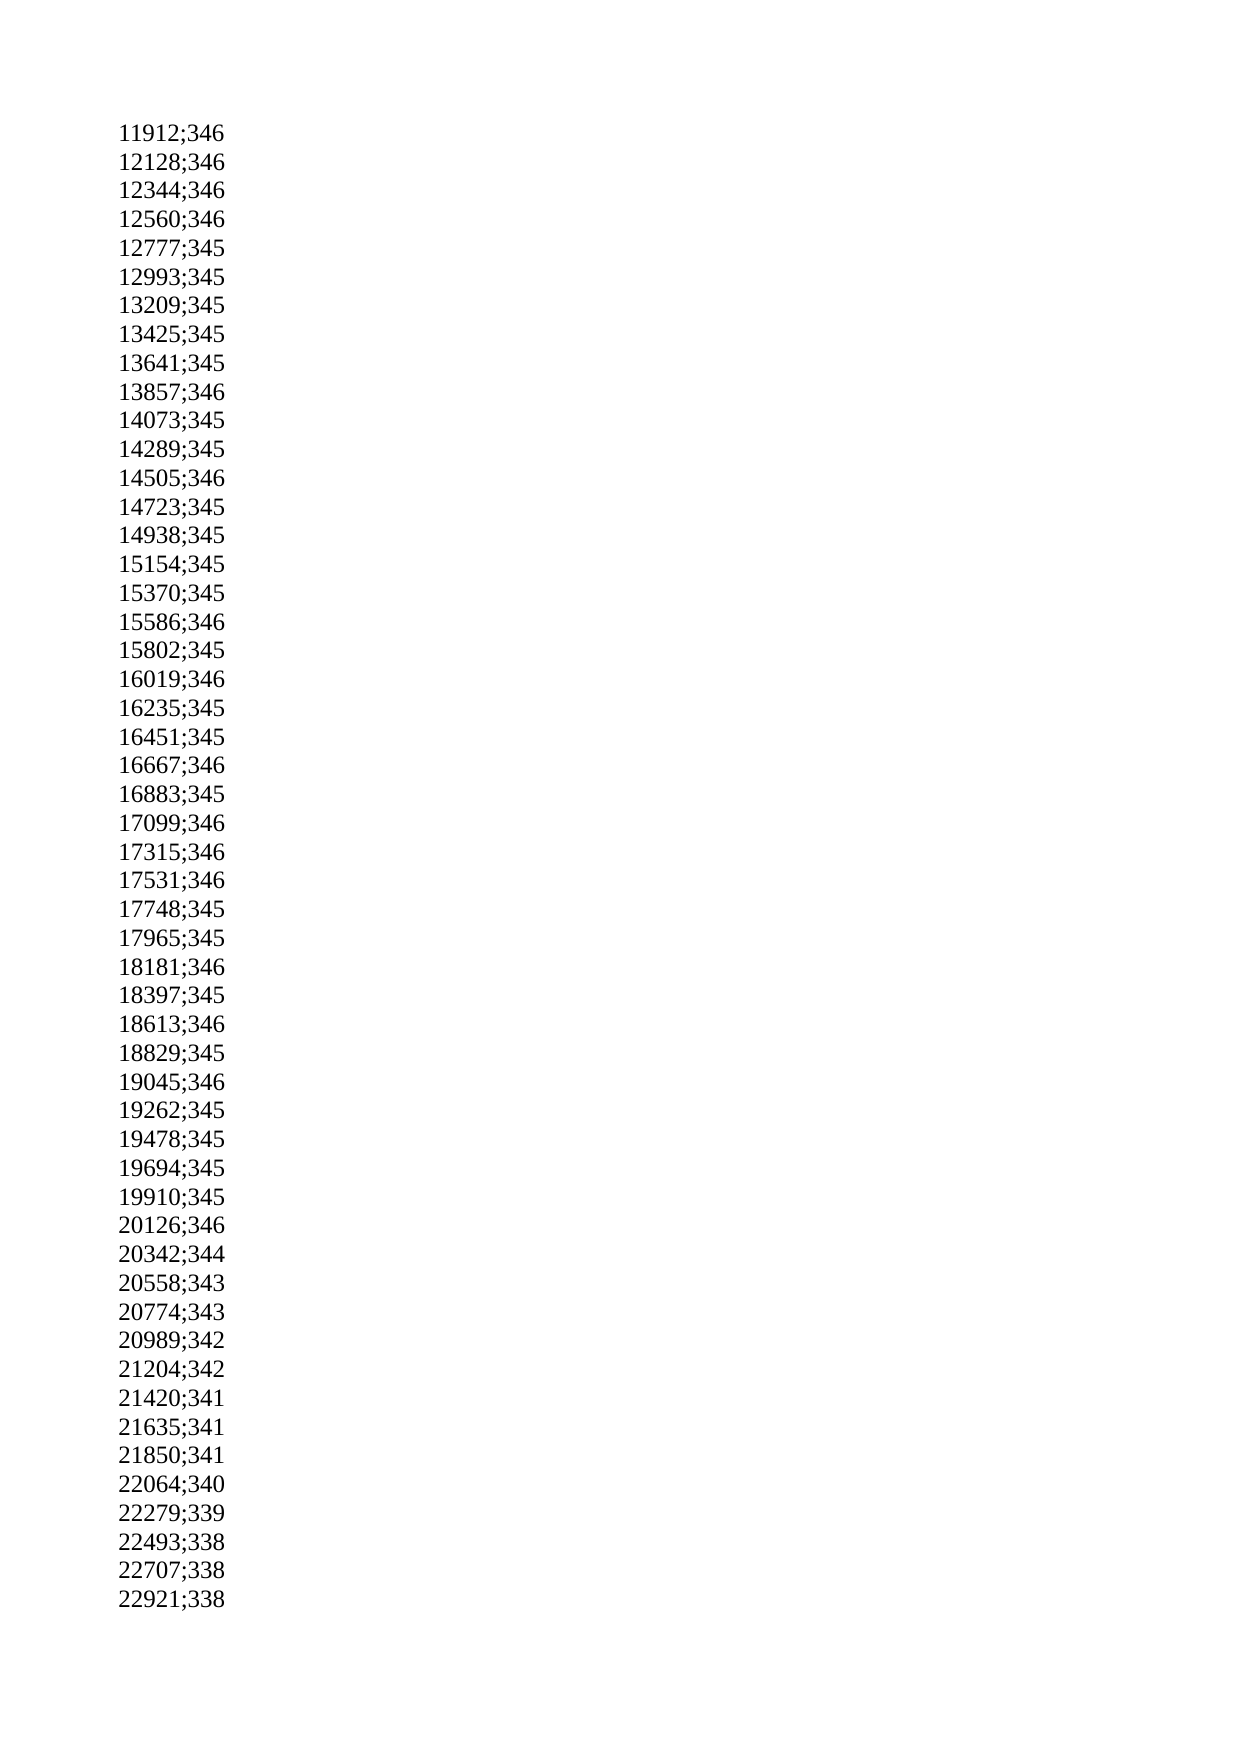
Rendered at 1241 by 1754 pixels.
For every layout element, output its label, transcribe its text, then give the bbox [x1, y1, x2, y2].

text 14505;346 [118, 463, 1122, 492]
text 14289;345 [118, 434, 1122, 463]
text 15370;345 [118, 578, 1122, 607]
text 19478;345 [118, 1124, 1122, 1153]
text 18181;346 [118, 952, 1122, 981]
text 12560;346 [118, 204, 1122, 233]
text 19694;345 [118, 1153, 1122, 1182]
text 19262;345 [118, 1096, 1122, 1124]
text 22493;338 [118, 1527, 1122, 1556]
text 12993;345 [118, 262, 1122, 291]
text 15586;346 [118, 607, 1122, 636]
text 20126;346 [118, 1211, 1122, 1239]
text 13857;346 [118, 377, 1122, 406]
text 21635;341 [118, 1412, 1122, 1441]
text 12777;345 [118, 233, 1122, 262]
text 17965;345 [118, 923, 1122, 952]
text 19045;346 [118, 1067, 1122, 1096]
text 12344;346 [118, 176, 1122, 204]
text 20558;343 [118, 1268, 1122, 1297]
text 11912;346 [118, 118, 1122, 147]
text 22279;339 [118, 1498, 1122, 1527]
text 14938;345 [118, 521, 1122, 549]
text 18397;345 [118, 981, 1122, 1009]
text 13425;345 [118, 319, 1122, 348]
text 16019;346 [118, 664, 1122, 693]
text 16667;346 [118, 751, 1122, 779]
text 14073;345 [118, 406, 1122, 434]
text 19910;345 [118, 1182, 1122, 1211]
text 12128;346 [118, 147, 1122, 176]
text 14723;345 [118, 492, 1122, 521]
text 22064;340 [118, 1469, 1122, 1498]
text 16451;345 [118, 722, 1122, 751]
text 22707;338 [118, 1556, 1122, 1584]
text 16883;345 [118, 779, 1122, 808]
text 15802;345 [118, 636, 1122, 664]
text 21204;342 [118, 1354, 1122, 1383]
text 21850;341 [118, 1441, 1122, 1469]
text 16235;345 [118, 693, 1122, 722]
text 17531;346 [118, 866, 1122, 894]
text 17748;345 [118, 894, 1122, 923]
text 13641;345 [118, 348, 1122, 377]
text 13209;345 [118, 291, 1122, 319]
text 20342;344 [118, 1239, 1122, 1268]
text 18829;345 [118, 1038, 1122, 1067]
text 17315;346 [118, 837, 1122, 866]
text 22921;338 [118, 1584, 1122, 1613]
text 20774;343 [118, 1297, 1122, 1326]
text 17099;346 [118, 808, 1122, 837]
text 15154;345 [118, 549, 1122, 578]
text 21420;341 [118, 1383, 1122, 1412]
text 18613;346 [118, 1009, 1122, 1038]
text 20989;342 [118, 1326, 1122, 1354]
